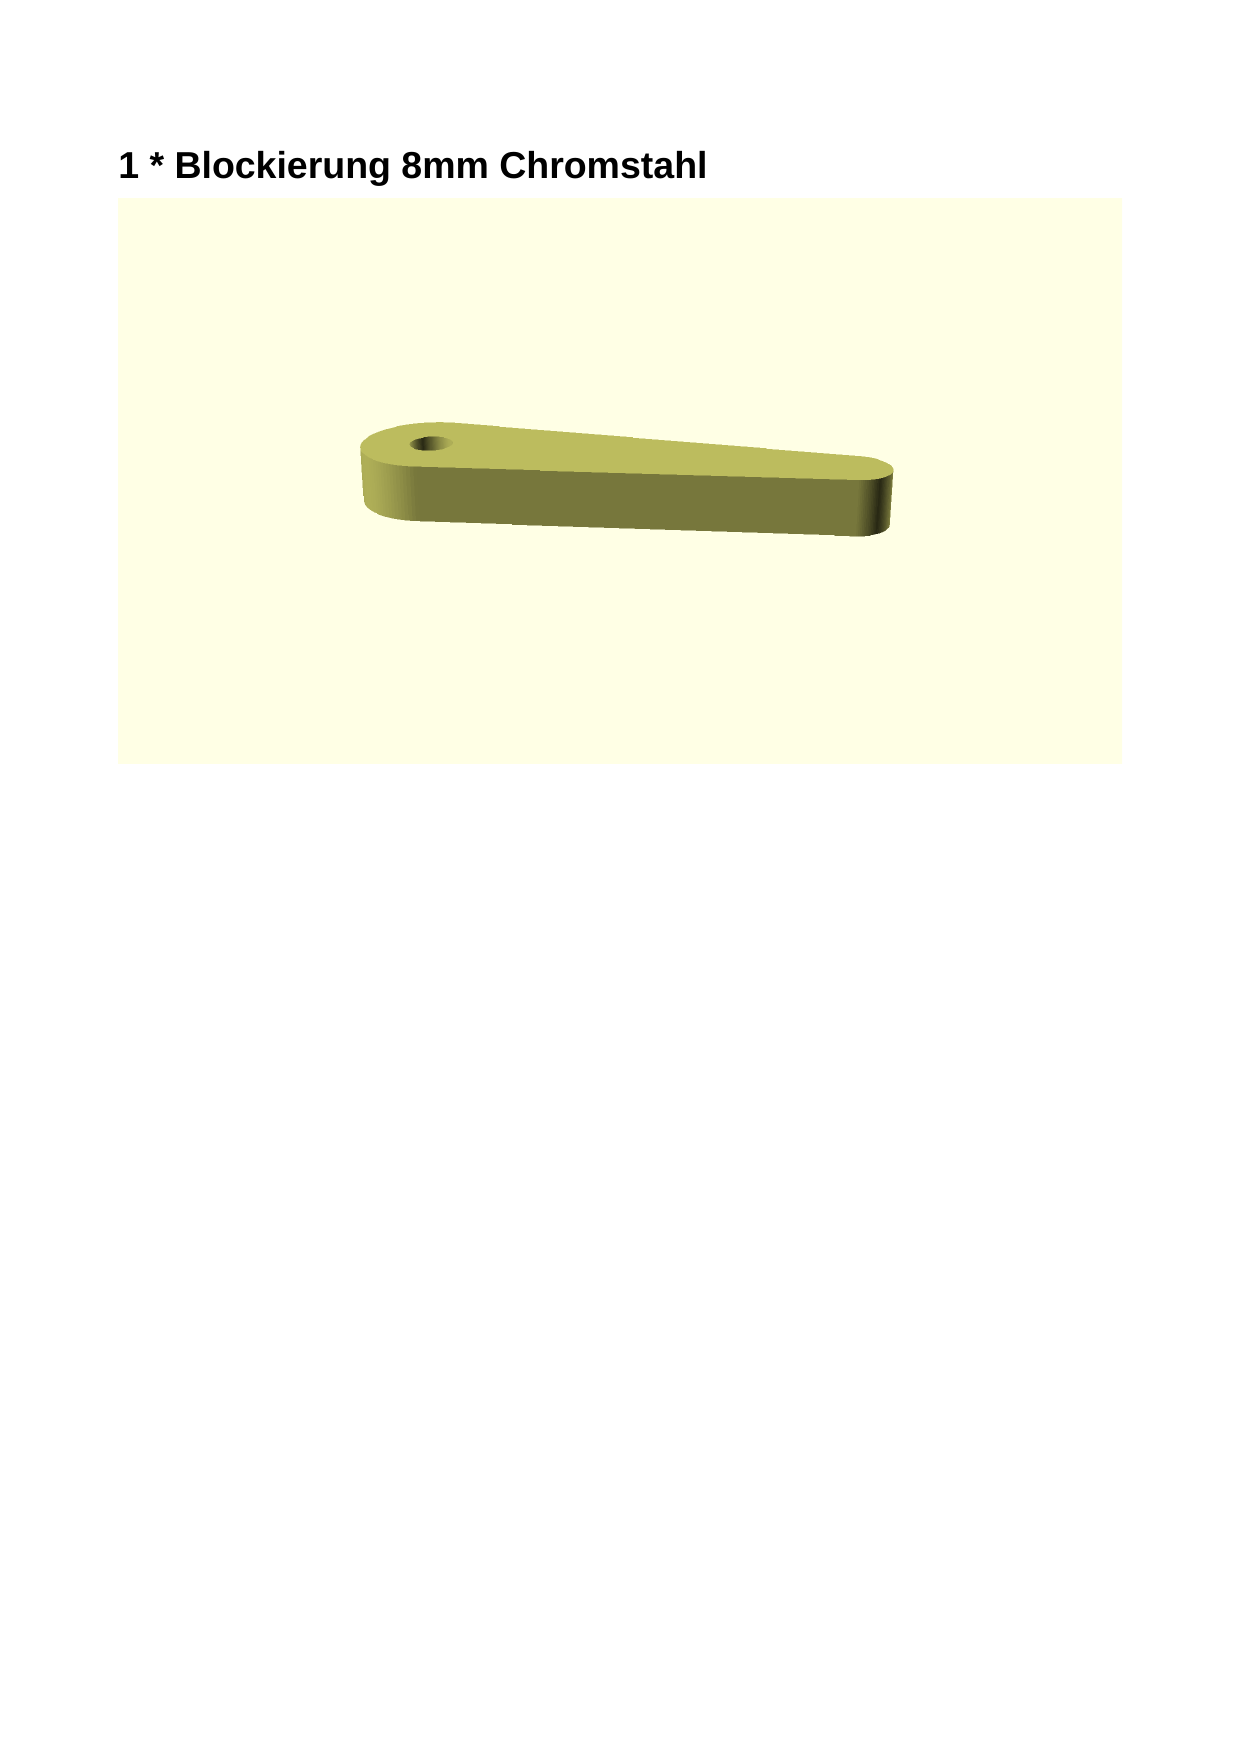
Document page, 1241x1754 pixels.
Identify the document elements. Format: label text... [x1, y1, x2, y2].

picture [118, 198, 1123, 764]
subtitle 1 * Blockierung 8mm Chromstahl [118, 143, 1122, 186]
